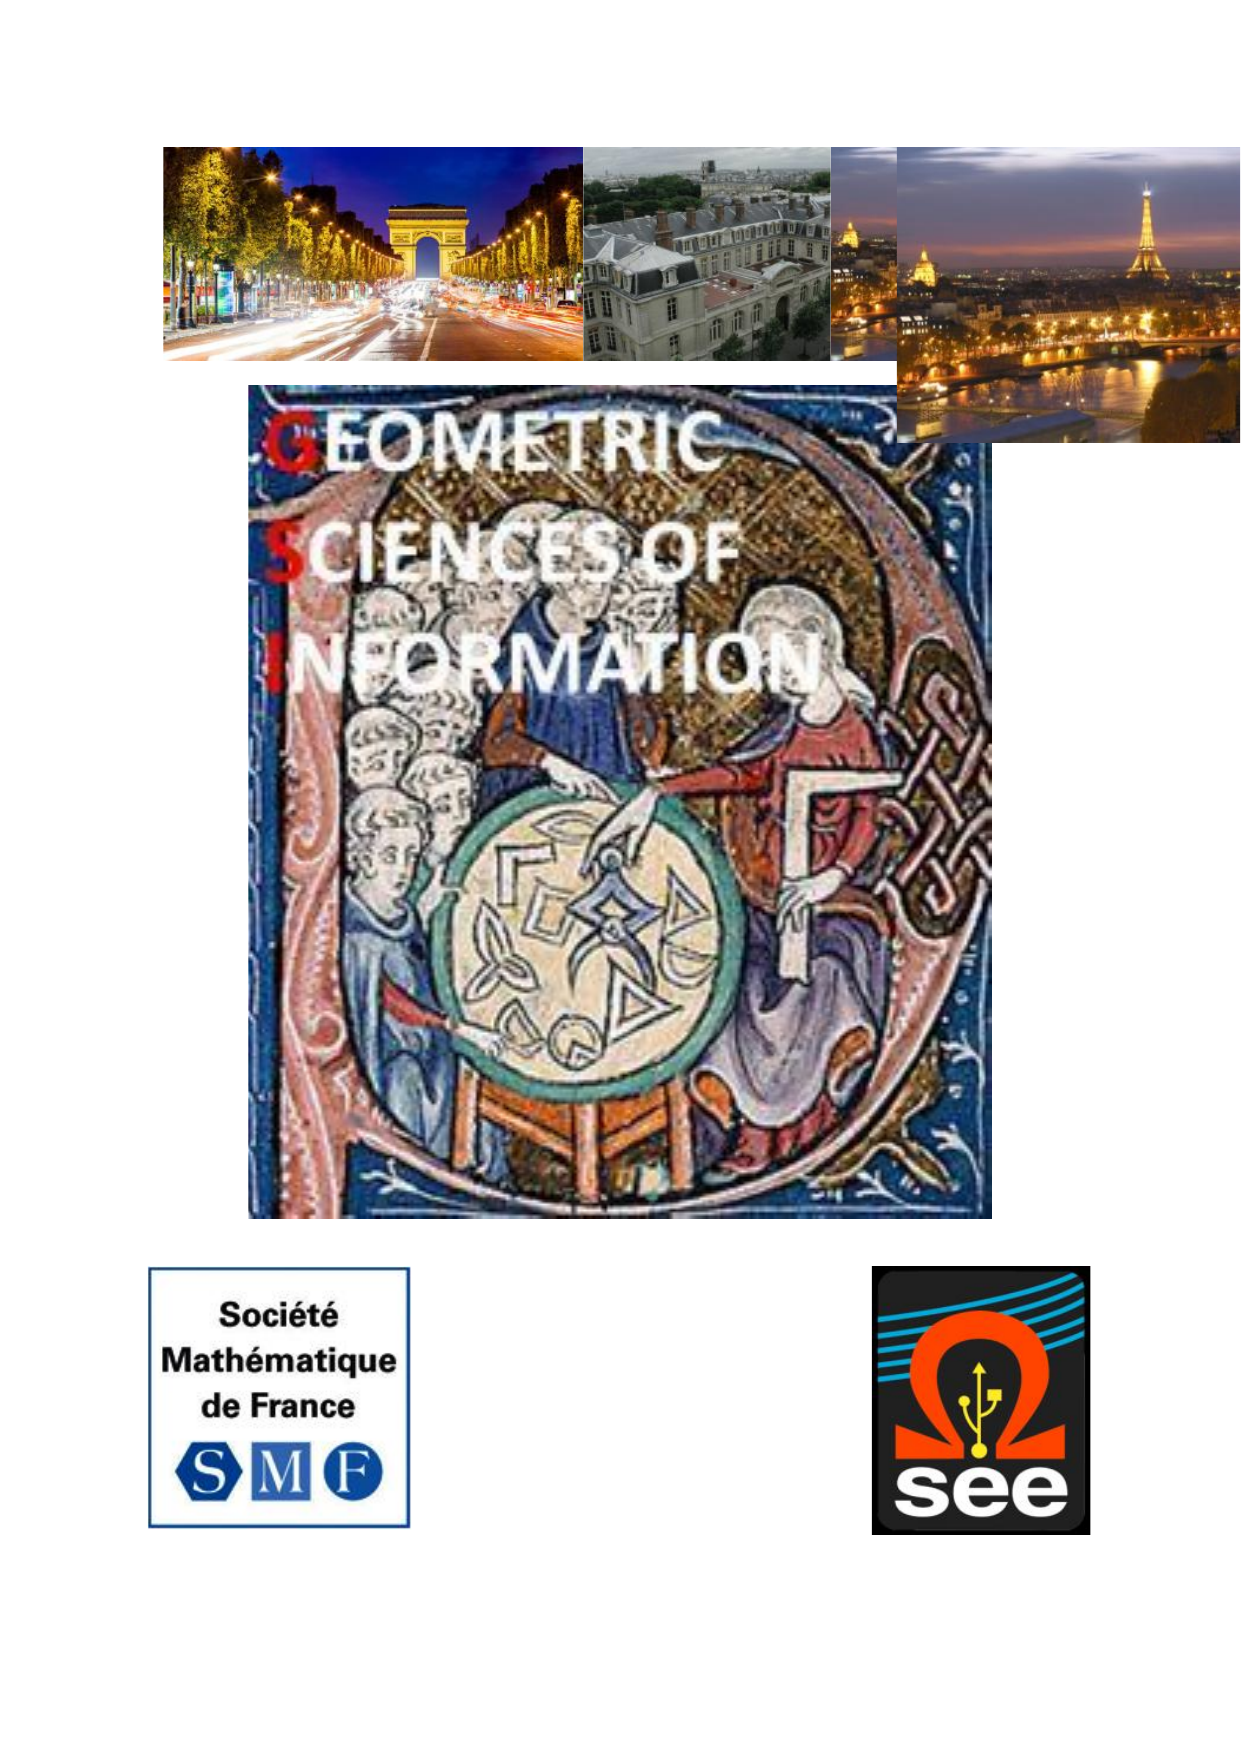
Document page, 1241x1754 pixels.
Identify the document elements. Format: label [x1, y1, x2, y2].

picture [871, 1266, 1091, 1535]
picture [147, 1266, 412, 1530]
picture [163, 147, 1241, 1219]
